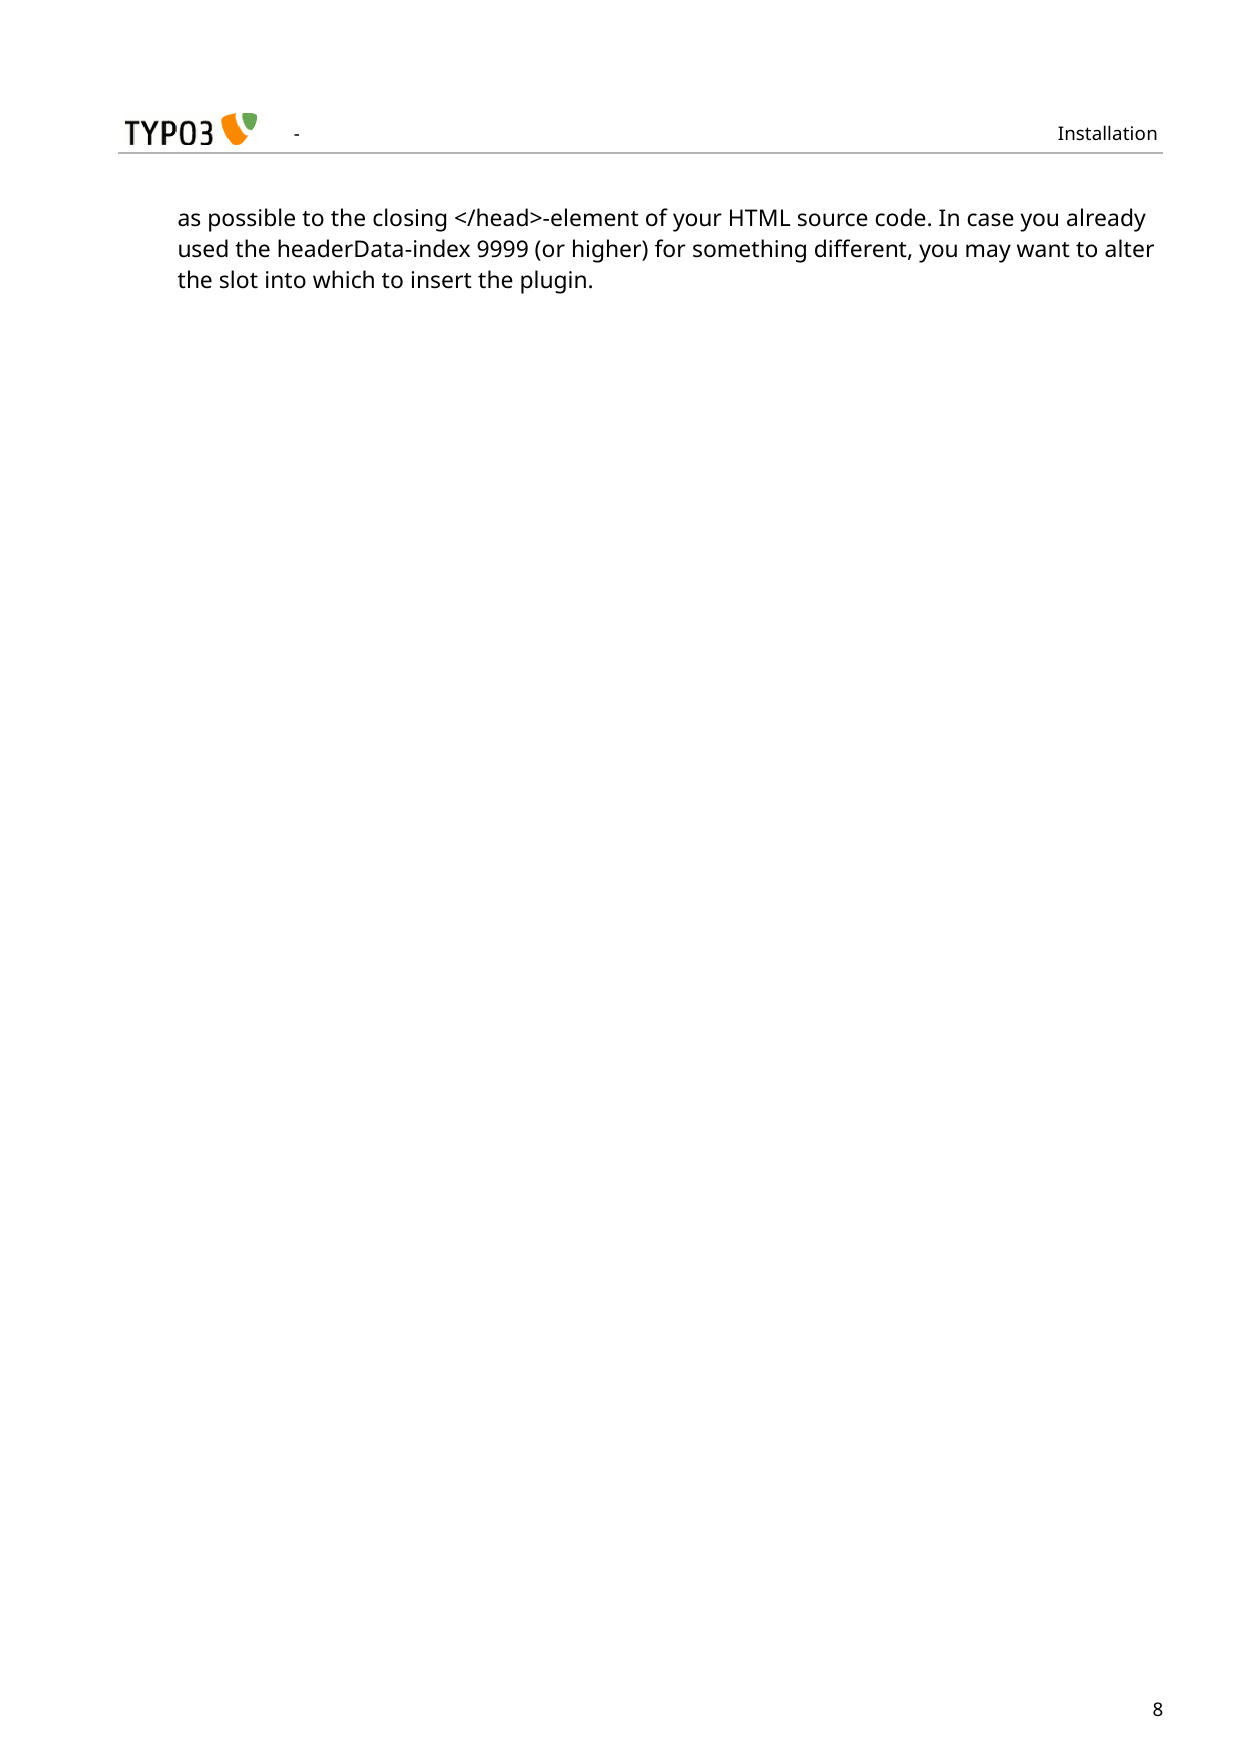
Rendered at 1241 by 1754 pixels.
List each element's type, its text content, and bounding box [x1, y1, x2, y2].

picture [124, 112, 260, 145]
text as possible to the closing </head>-element of your HTML source code. In case you already used the headerData-index 9999 (or higher) for something different, you may want to alter the slot into which to insert the plugin. [177, 202, 1163, 326]
